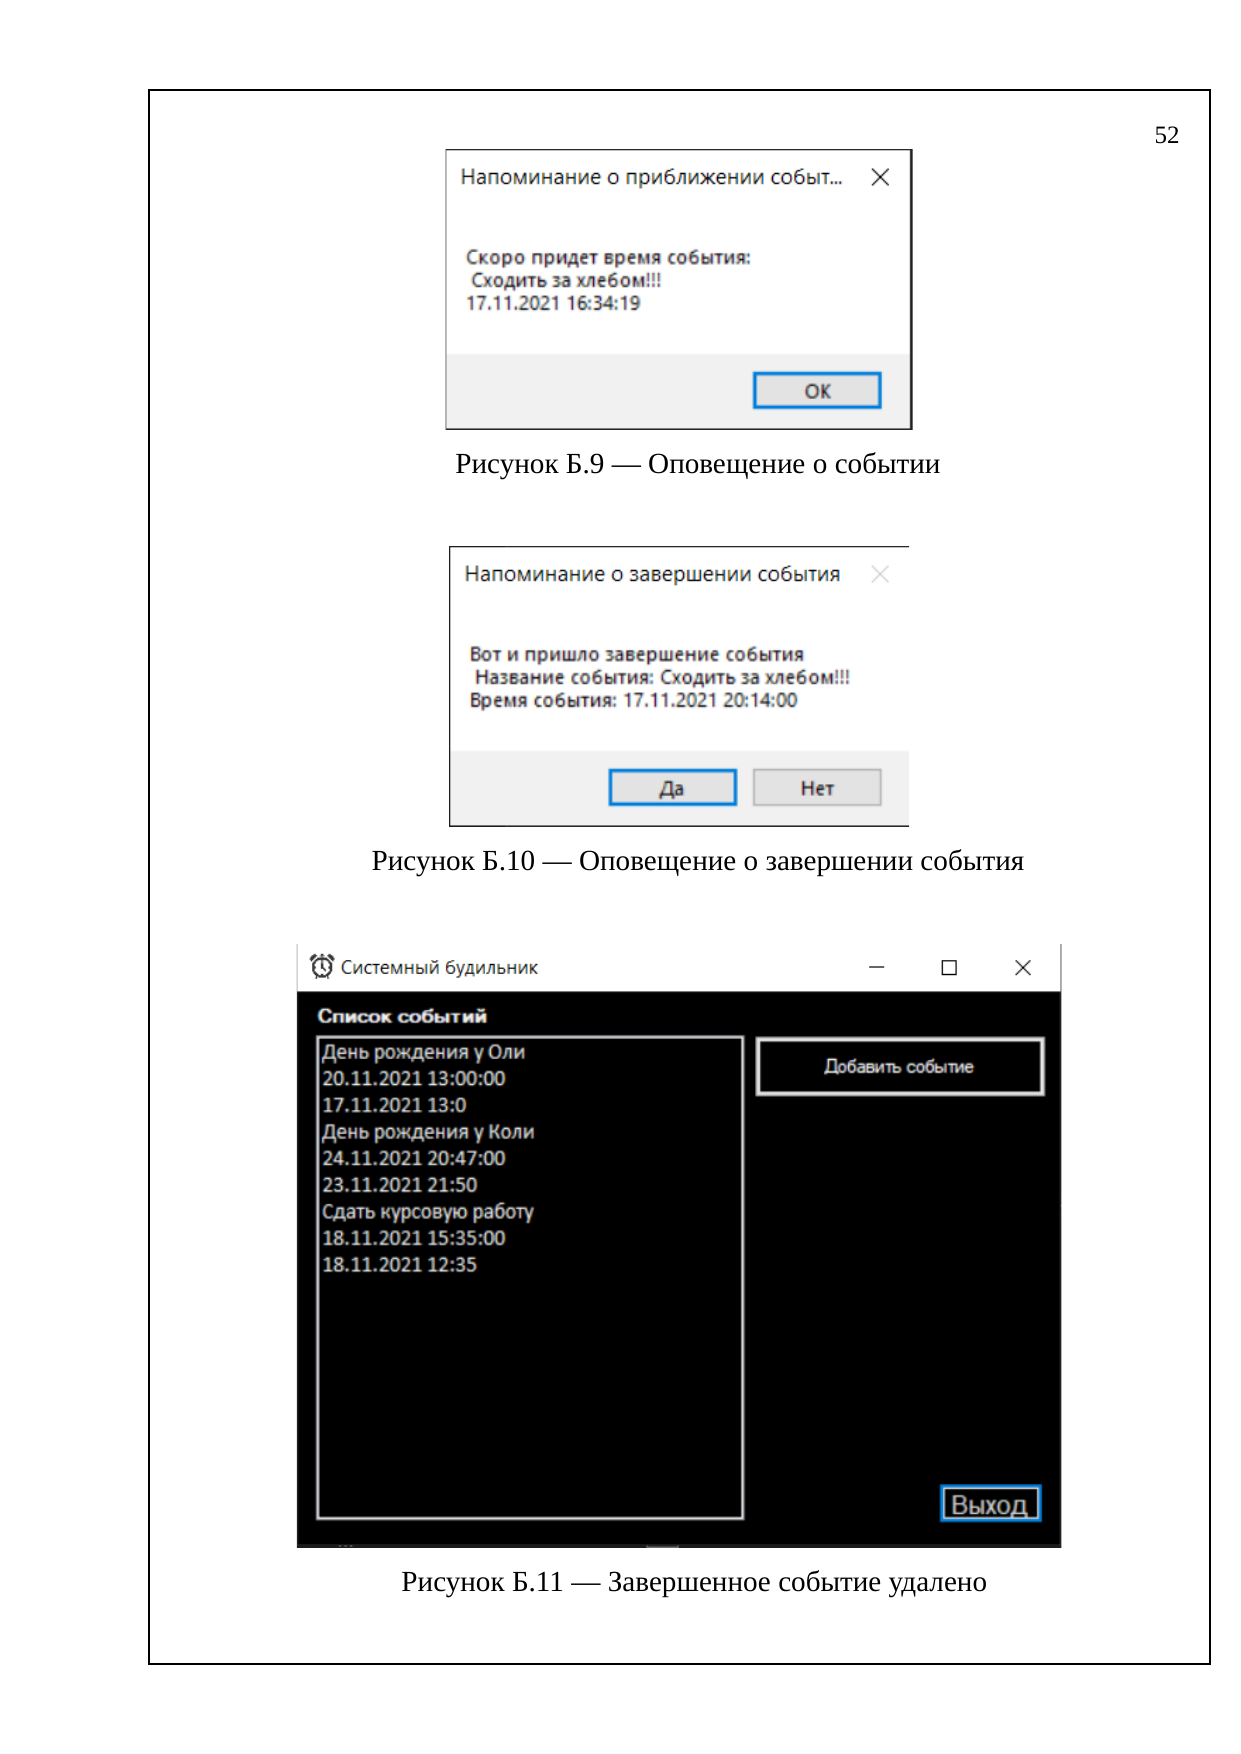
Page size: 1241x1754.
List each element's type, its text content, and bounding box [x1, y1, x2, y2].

text Рисунок Б.10 — Оповещение о завершении события [242, 547, 1099, 877]
text Рисунок Б.11 — Завершенное событие удалено [242, 944, 1099, 1598]
text Рисунок Б.9 — Оповещение о событии [242, 149, 1099, 480]
picture [449, 546, 910, 827]
picture [445, 149, 913, 430]
picture [296, 944, 1062, 1548]
